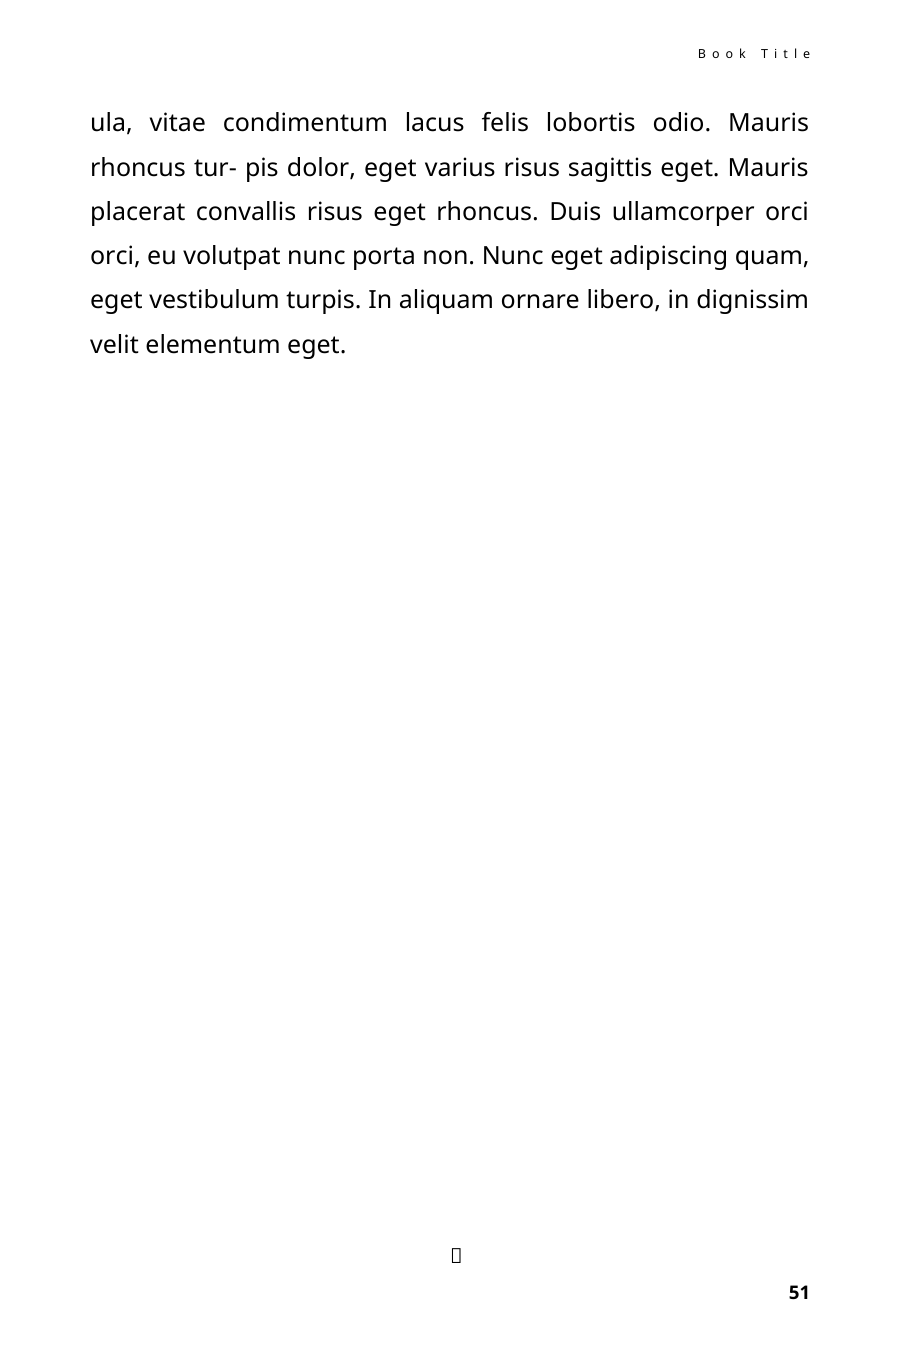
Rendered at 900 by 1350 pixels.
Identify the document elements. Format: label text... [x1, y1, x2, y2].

text ula, vitae condimentum lacus felis lobortis odio. Mauris rhoncus tur- pis dolor, eget varius risus sagittis eget. Mauris placerat convallis risus eget rhoncus. Duis ullamcorper orci orci, eu volutpat nunc porta non. Nunc eget adipiscing quam, eget vestibulum turpis. In aliquam ornare libero, in dignissim velit elementum eget. [90, 105, 810, 360]
